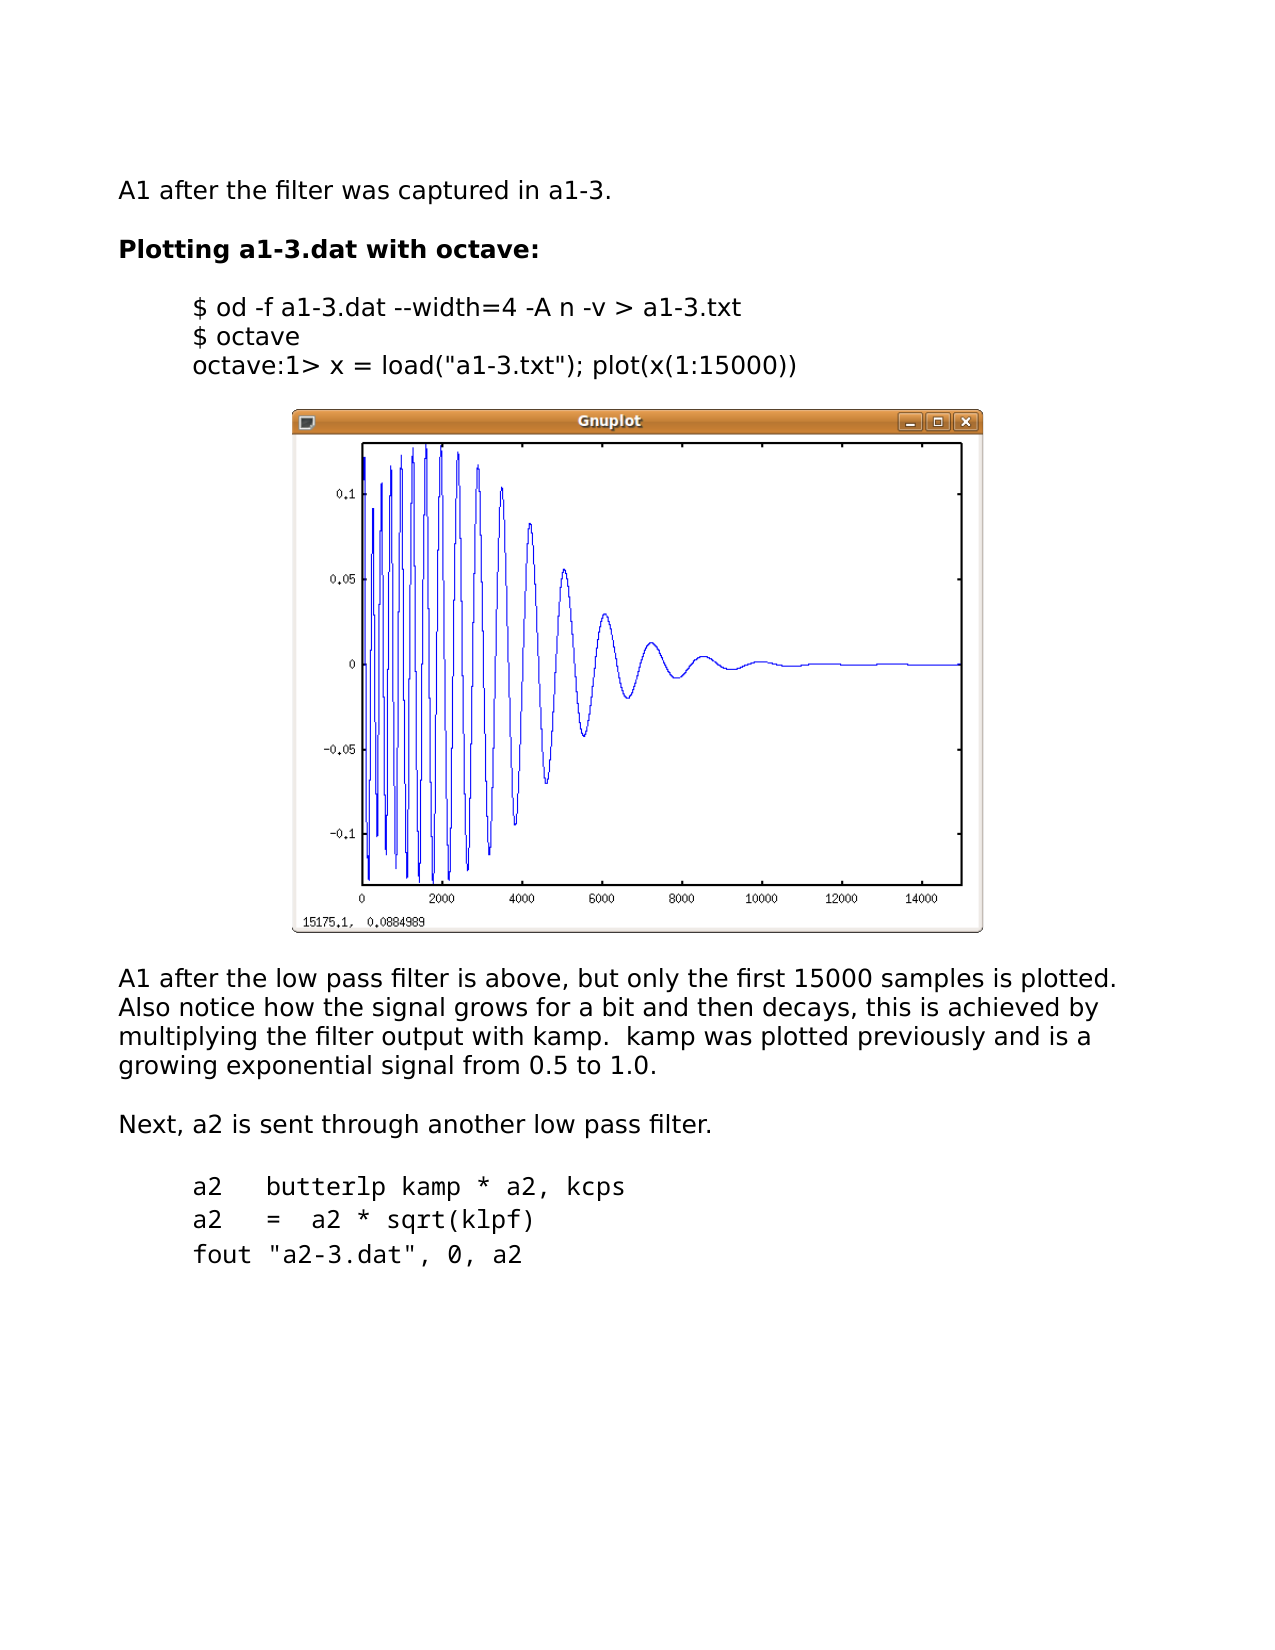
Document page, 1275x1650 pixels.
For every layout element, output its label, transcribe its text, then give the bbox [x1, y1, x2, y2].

text A1 after the low pass filter is above, but only the first 15000 samples is plotted. Also notice how the signal grows for a bit and then decays, this is achieved by multiplying the filter output with kamp. kamp was plotted previously and is a growing exponential signal from 0.5 to 1.0. [118, 964, 1157, 1081]
text fout "a2-3.dat", 0, a2 [192, 1236, 1157, 1270]
text Next, a2 is sent through another low pass filter. [118, 1110, 1157, 1139]
text $ od -f a1-3.dat --width=4 -A n -v > a1-3.txt [192, 293, 1157, 322]
text Plotting a1-3.dat with octave: [118, 235, 1157, 264]
text $ octave [192, 322, 1157, 351]
picture [292, 409, 984, 933]
text A1 after the filter was captured in a1-3. [118, 176, 1157, 206]
text a2 = a2 * sqrt(klpf) [192, 1202, 1157, 1236]
text octave:1> x = load("a1-3.txt"); plot(x(1:15000)) [192, 351, 1157, 381]
text a2 butterlp kamp * a2, kcps [192, 1168, 1157, 1202]
